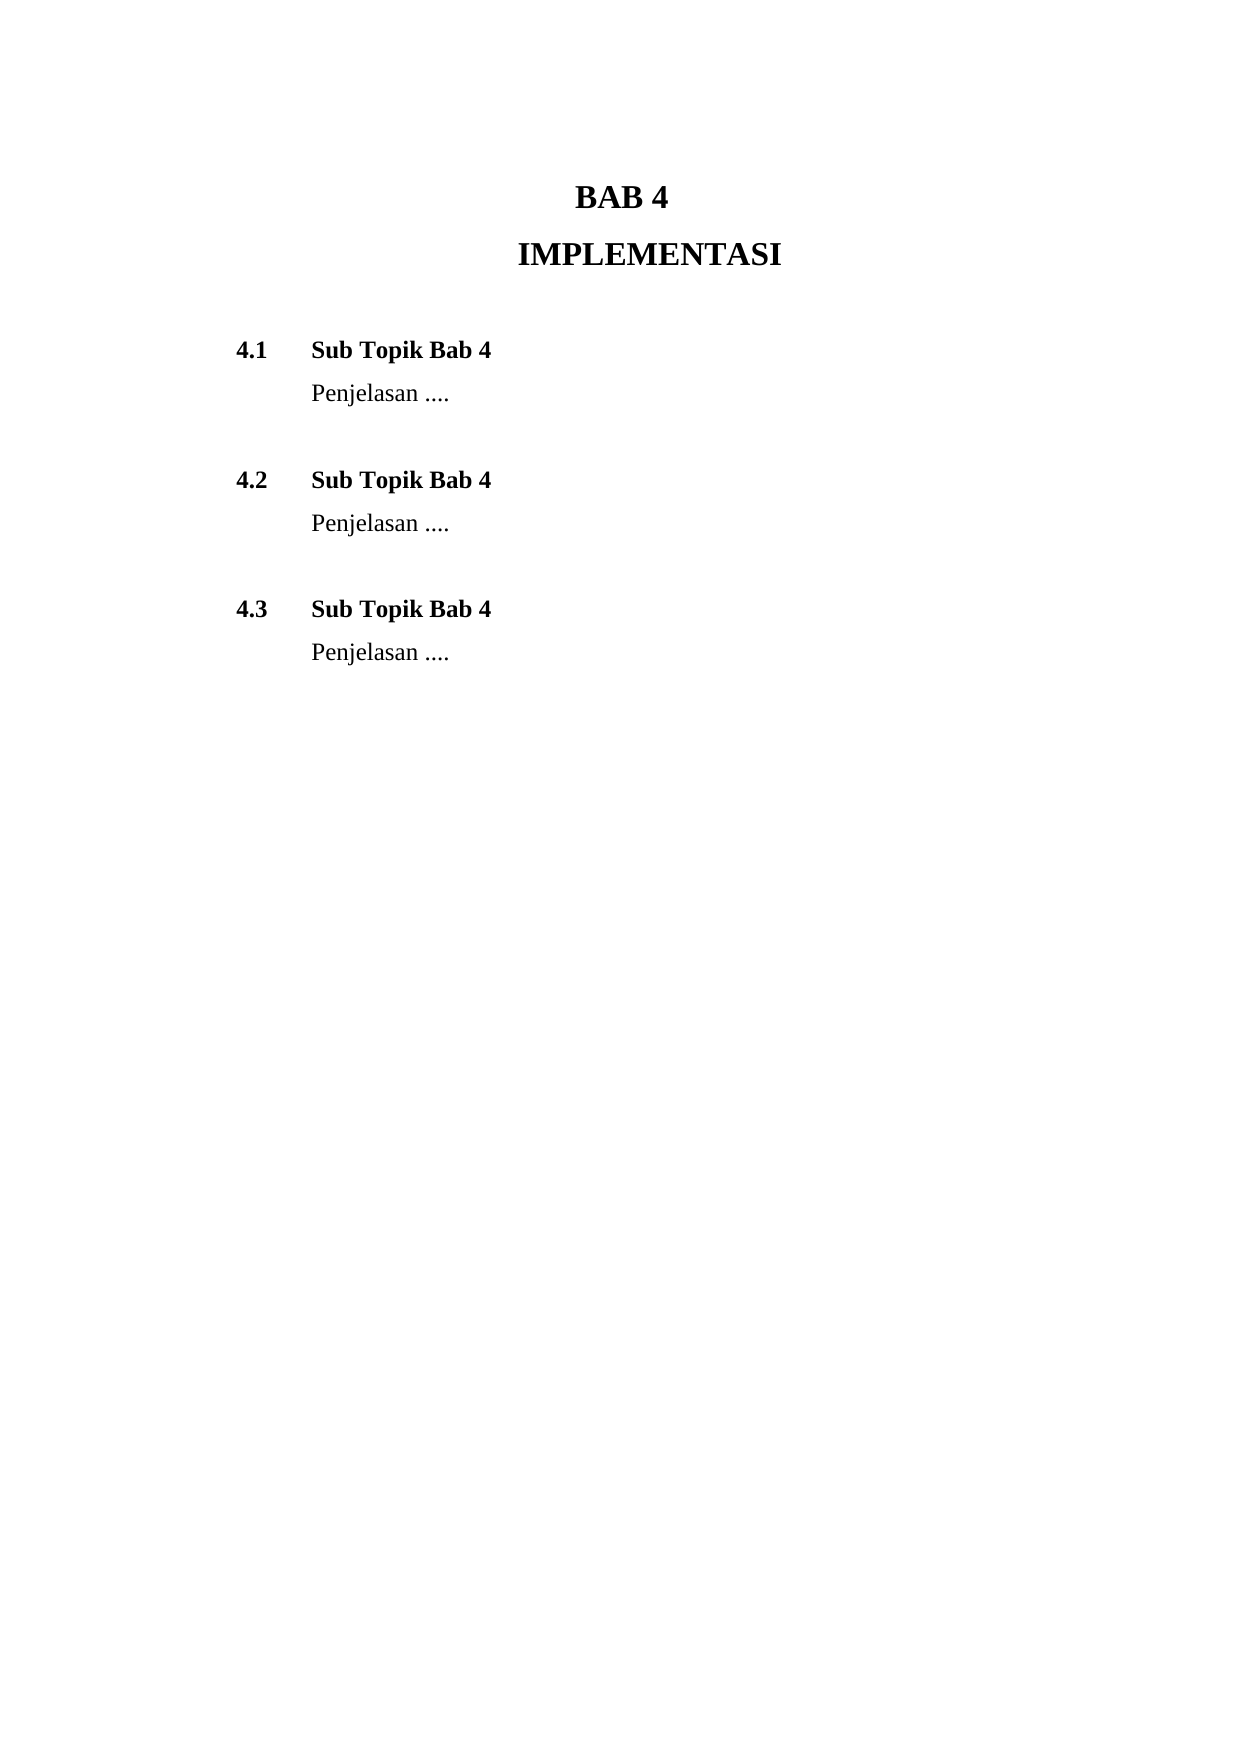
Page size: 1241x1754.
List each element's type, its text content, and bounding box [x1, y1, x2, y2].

subtitle Sub Topik Bab 4 [236, 335, 1063, 364]
subtitle Sub Topik Bab 4 [236, 465, 1063, 493]
text Penjelasan .... [236, 637, 1063, 666]
text Penjelasan .... [236, 508, 1063, 537]
subtitle IMPLEMENTASI [236, 177, 1063, 273]
text Penjelasan .... [236, 378, 1063, 407]
subtitle Sub Topik Bab 4 [236, 594, 1063, 623]
